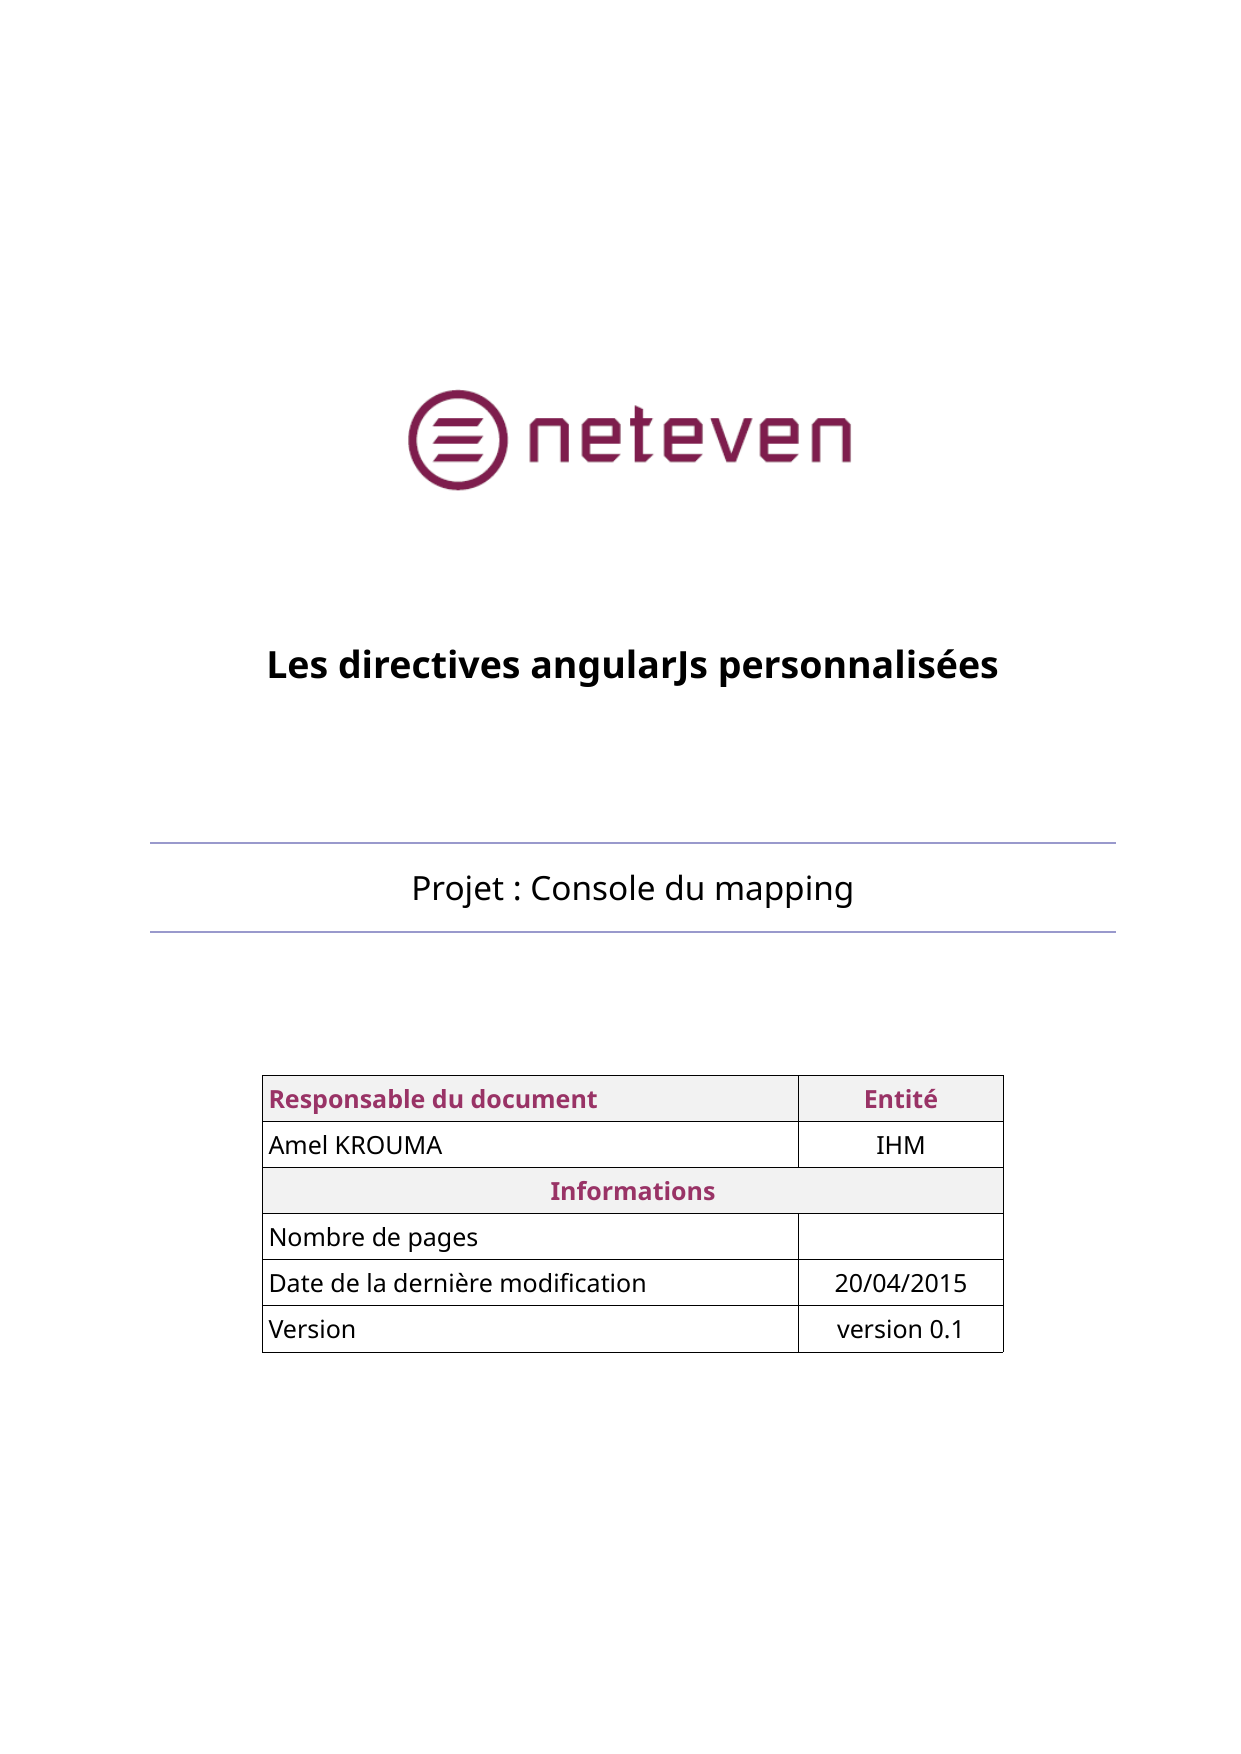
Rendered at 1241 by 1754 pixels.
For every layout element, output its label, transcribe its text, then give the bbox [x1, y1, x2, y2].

text Projet : Console du mapping [150, 844, 1116, 931]
table_cell Informations [263, 1168, 1003, 1213]
table_cell version 0.1 [799, 1306, 1003, 1351]
table_cell 20/04/2015 [799, 1260, 1003, 1305]
table_cell [799, 1214, 1003, 1259]
table_cell Version [263, 1306, 798, 1351]
table_cell Amel KROUMA [263, 1122, 798, 1167]
table_header Responsable du document [263, 1076, 798, 1121]
text Les directives angularJs personnalisées [150, 638, 1116, 689]
table_header Entité [799, 1076, 1003, 1121]
picture [407, 381, 858, 502]
table_cell Nombre de pages [263, 1214, 798, 1259]
table_cell Date de la dernière modification [263, 1260, 798, 1305]
table_cell IHM [799, 1122, 1003, 1167]
